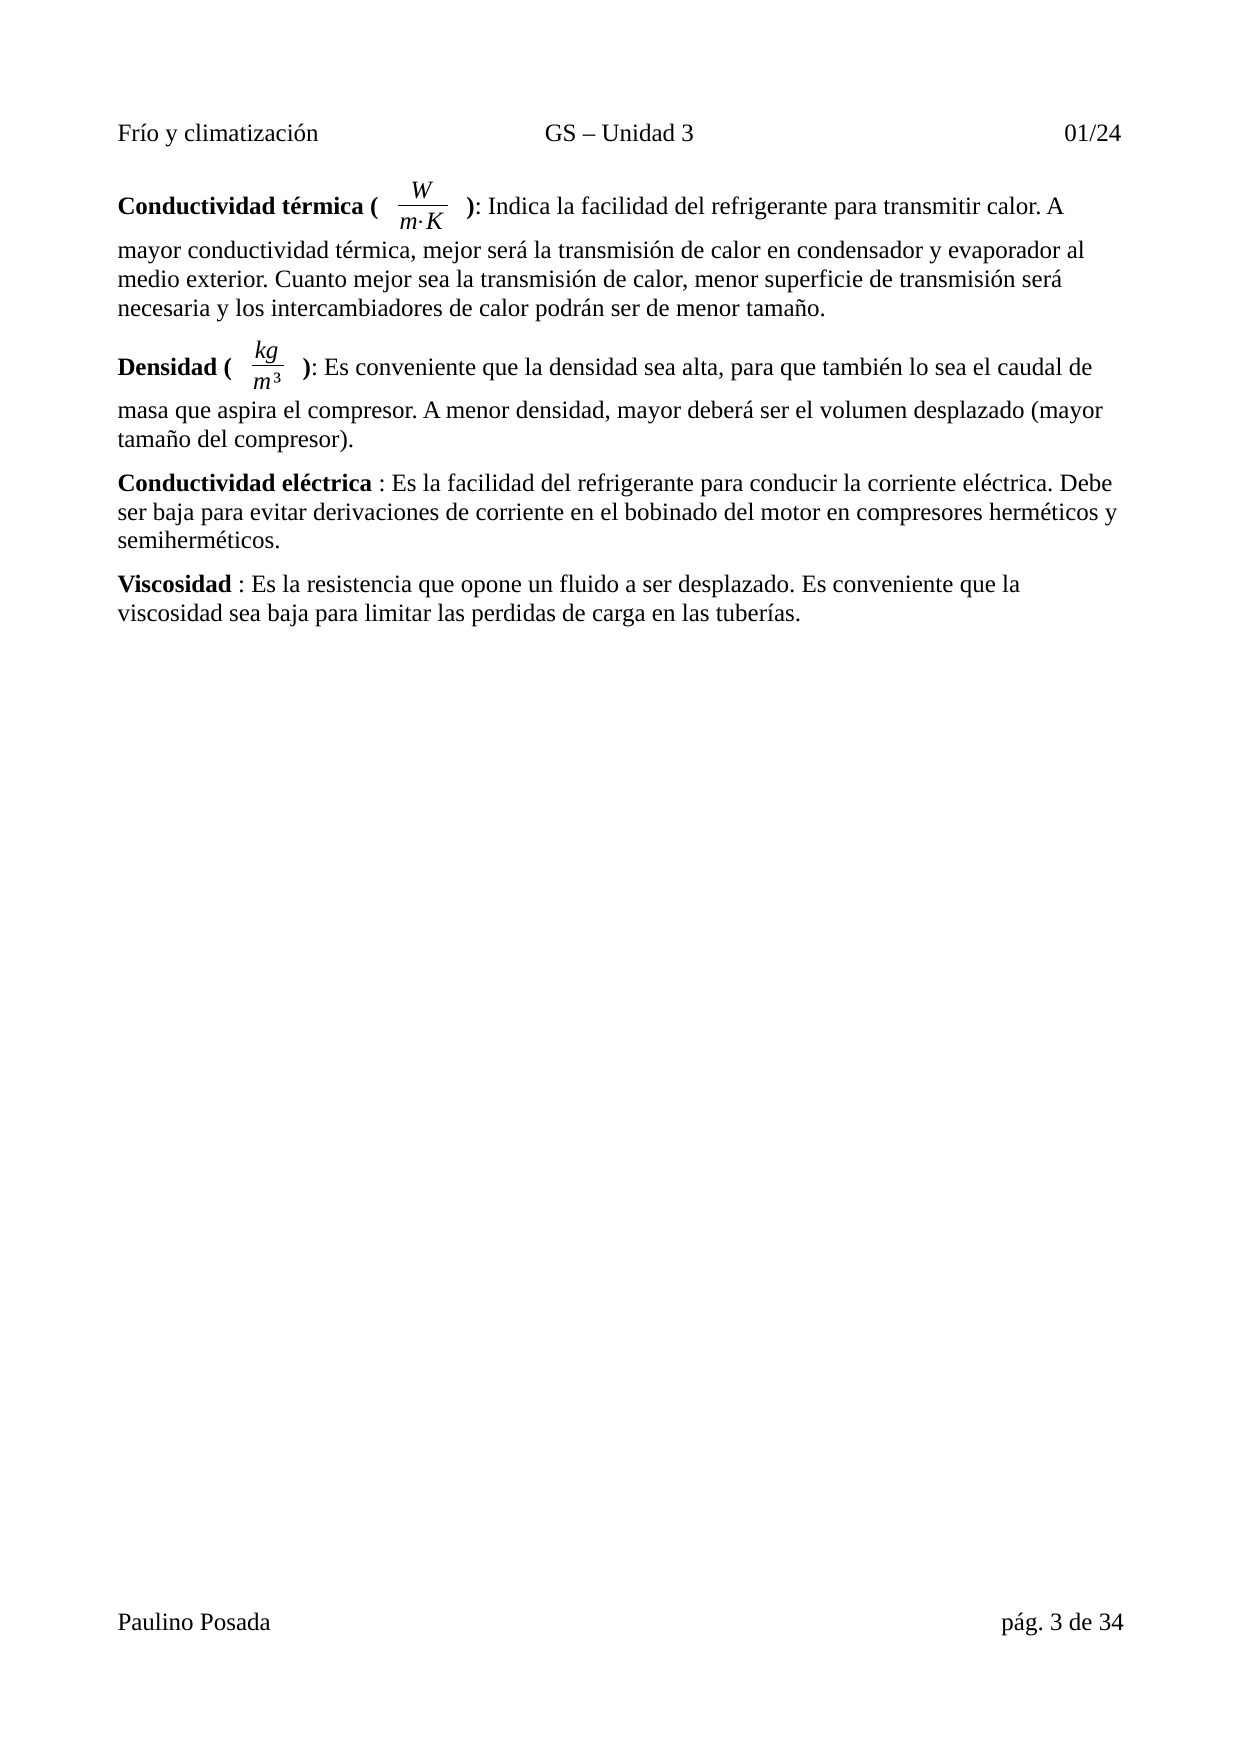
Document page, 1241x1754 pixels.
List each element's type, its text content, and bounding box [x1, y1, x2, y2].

text Densidad (): Es conveniente que la densidad sea alta, para que también lo sea el caudal de masa que aspira el compresor. A menor densidad, mayor deberá ser el volumen desplazado (mayor tamaño del compresor). [117, 337, 1123, 453]
text Conductividad térmica (): Indica la facilidad del refrigerante para transmitir calor. A mayor conductividad térmica, mejor será la transmisión de calor en condensador y evaporador al medio exterior. Cuanto mejor sea la transmisión de calor, menor superficie de transmisión será necesaria y los intercambiadores de calor podrán ser de menor tamaño. [117, 176, 1123, 322]
text Conductividad eléctrica : Es la facilidad del refrigerante para conducir la corriente eléctrica. Debe ser baja para evitar derivaciones de corriente en el bobinado del motor en compresores herméticos y semiherméticos. [117, 468, 1123, 554]
text Viscosidad : Es la resistencia que opone un fluido a ser desplazado. Es conveniente que la viscosidad sea baja para limitar las perdidas de carga en las tuberías. [117, 569, 1123, 627]
